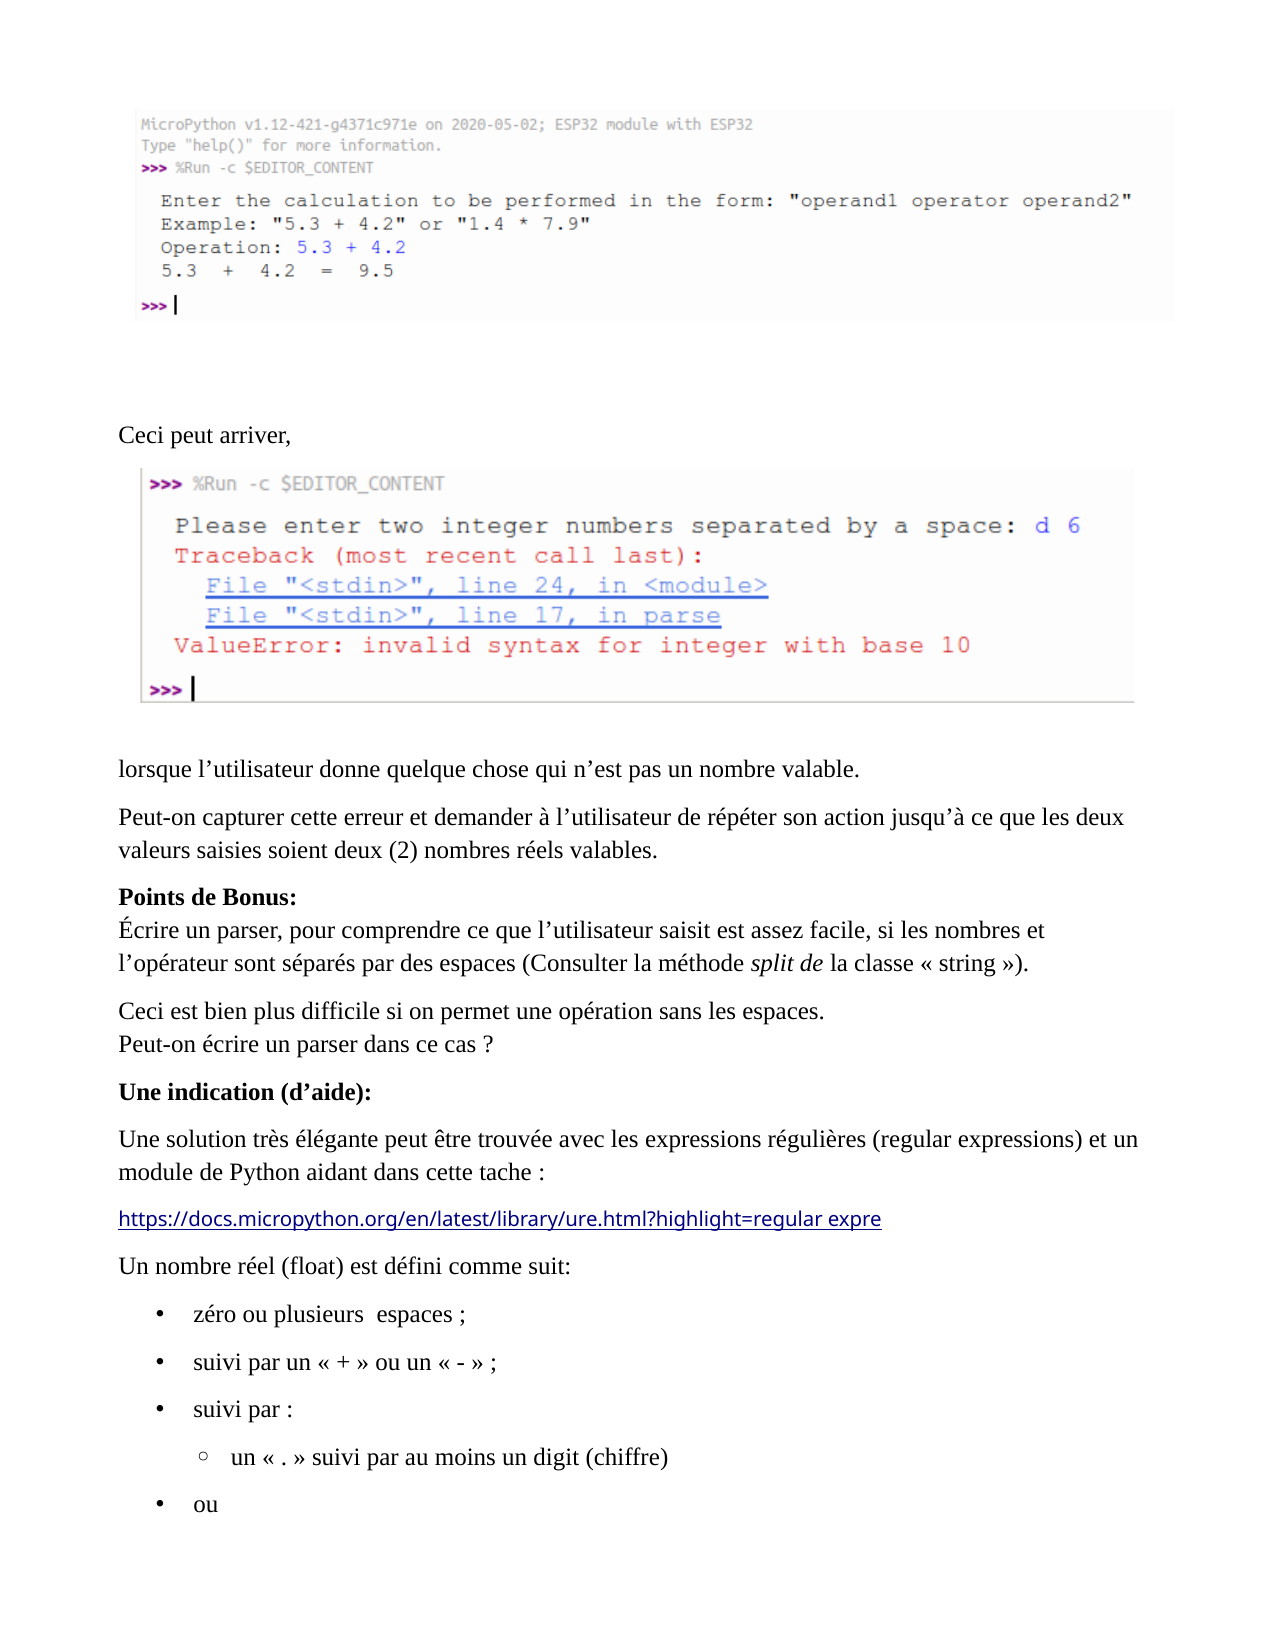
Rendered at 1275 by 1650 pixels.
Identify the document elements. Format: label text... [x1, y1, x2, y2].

text Une indication (d’aide): [118, 1077, 1157, 1106]
text Une solution très élégante peut être trouvée avec les expressions régulières (regular expressions) et un module de Python aidant dans cette tache : [118, 1124, 1157, 1186]
picture [140, 468, 1135, 703]
text Points de Bonus: Écrire un parser, pour comprendre ce que l’utilisateur saisit est assez facile, si les nombres et l’opérateur sont séparés par des espaces (Consulter la méthode split de la classe « string »). [118, 882, 1157, 977]
list un « . » suivi par au moins un digit (chiffre) [193, 1442, 1157, 1471]
list zéro ou plusieurs espaces ; [156, 1299, 1157, 1328]
list suivi par un « + » ou un « - » ; [156, 1347, 1157, 1375]
text Peut-on capturer cette erreur et demander à l’utilisateur de répéter son action jusqu’à ce que les deux valeurs saisies soient deux (2) nombres réels valables. [118, 802, 1157, 864]
text https://docs.micropython.org/en/latest/library/ure.html?highlight=regular expre [118, 1205, 1157, 1233]
text Ceci est bien plus difficile si on permet une opération sans les espaces. Peut-on écrire un parser dans ce cas ? [118, 996, 1157, 1058]
text lorsque l’utilisateur donne quelque chose qui n’est pas un nombre valable. [118, 754, 1157, 783]
text Un nombre réel (float) est défini comme suit: [118, 1251, 1157, 1280]
list ou [156, 1489, 1157, 1518]
list suivi par : [156, 1394, 1157, 1423]
picture [135, 109, 1175, 321]
text Ceci peut arriver, [118, 420, 1157, 449]
